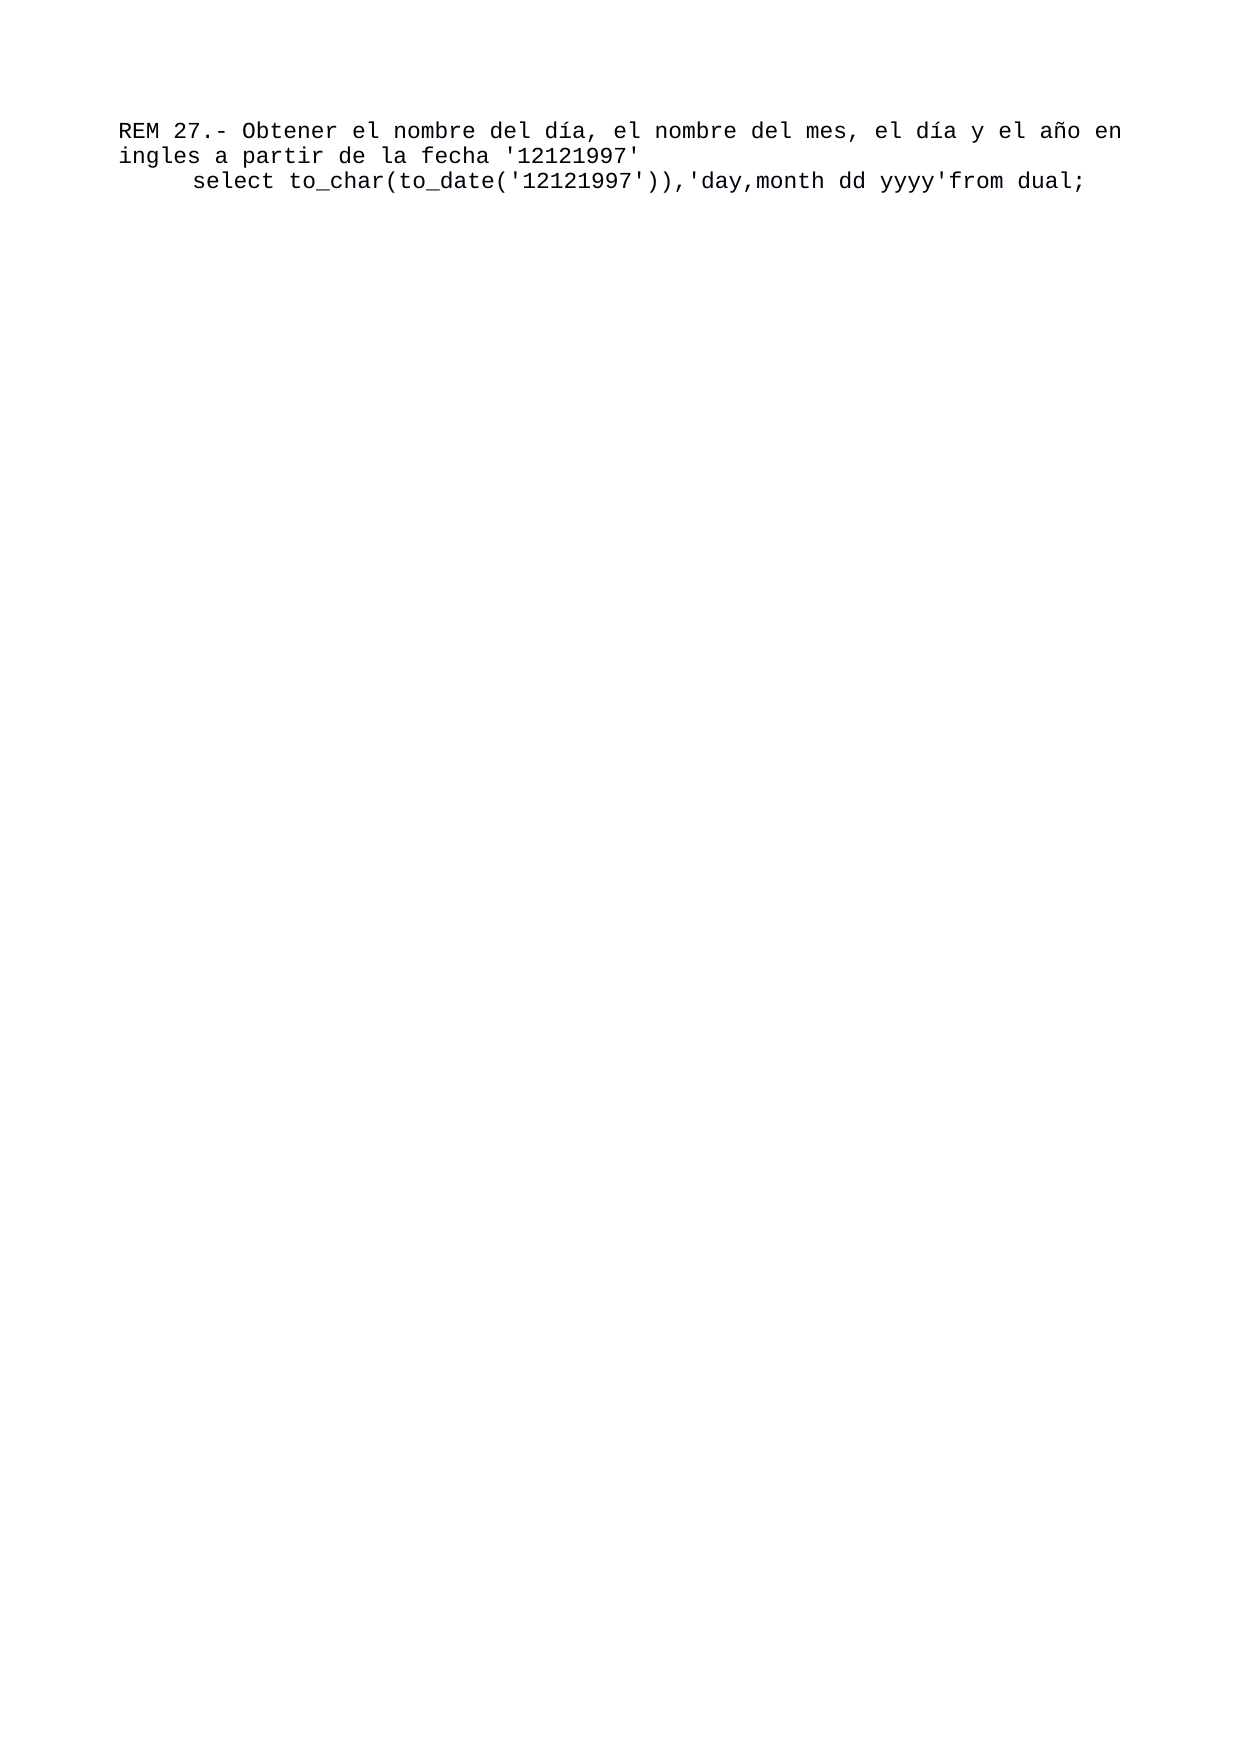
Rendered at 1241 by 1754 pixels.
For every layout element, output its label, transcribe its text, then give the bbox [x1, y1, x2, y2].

text REM 27.- Obtener el nombre del día, el nombre del mes, el día y el año en ingles a partir de la fecha '12121997' [118, 118, 1122, 168]
text select to_char(to_date('12121997')),'day,month dd yyyy'from dual; [118, 168, 1122, 193]
